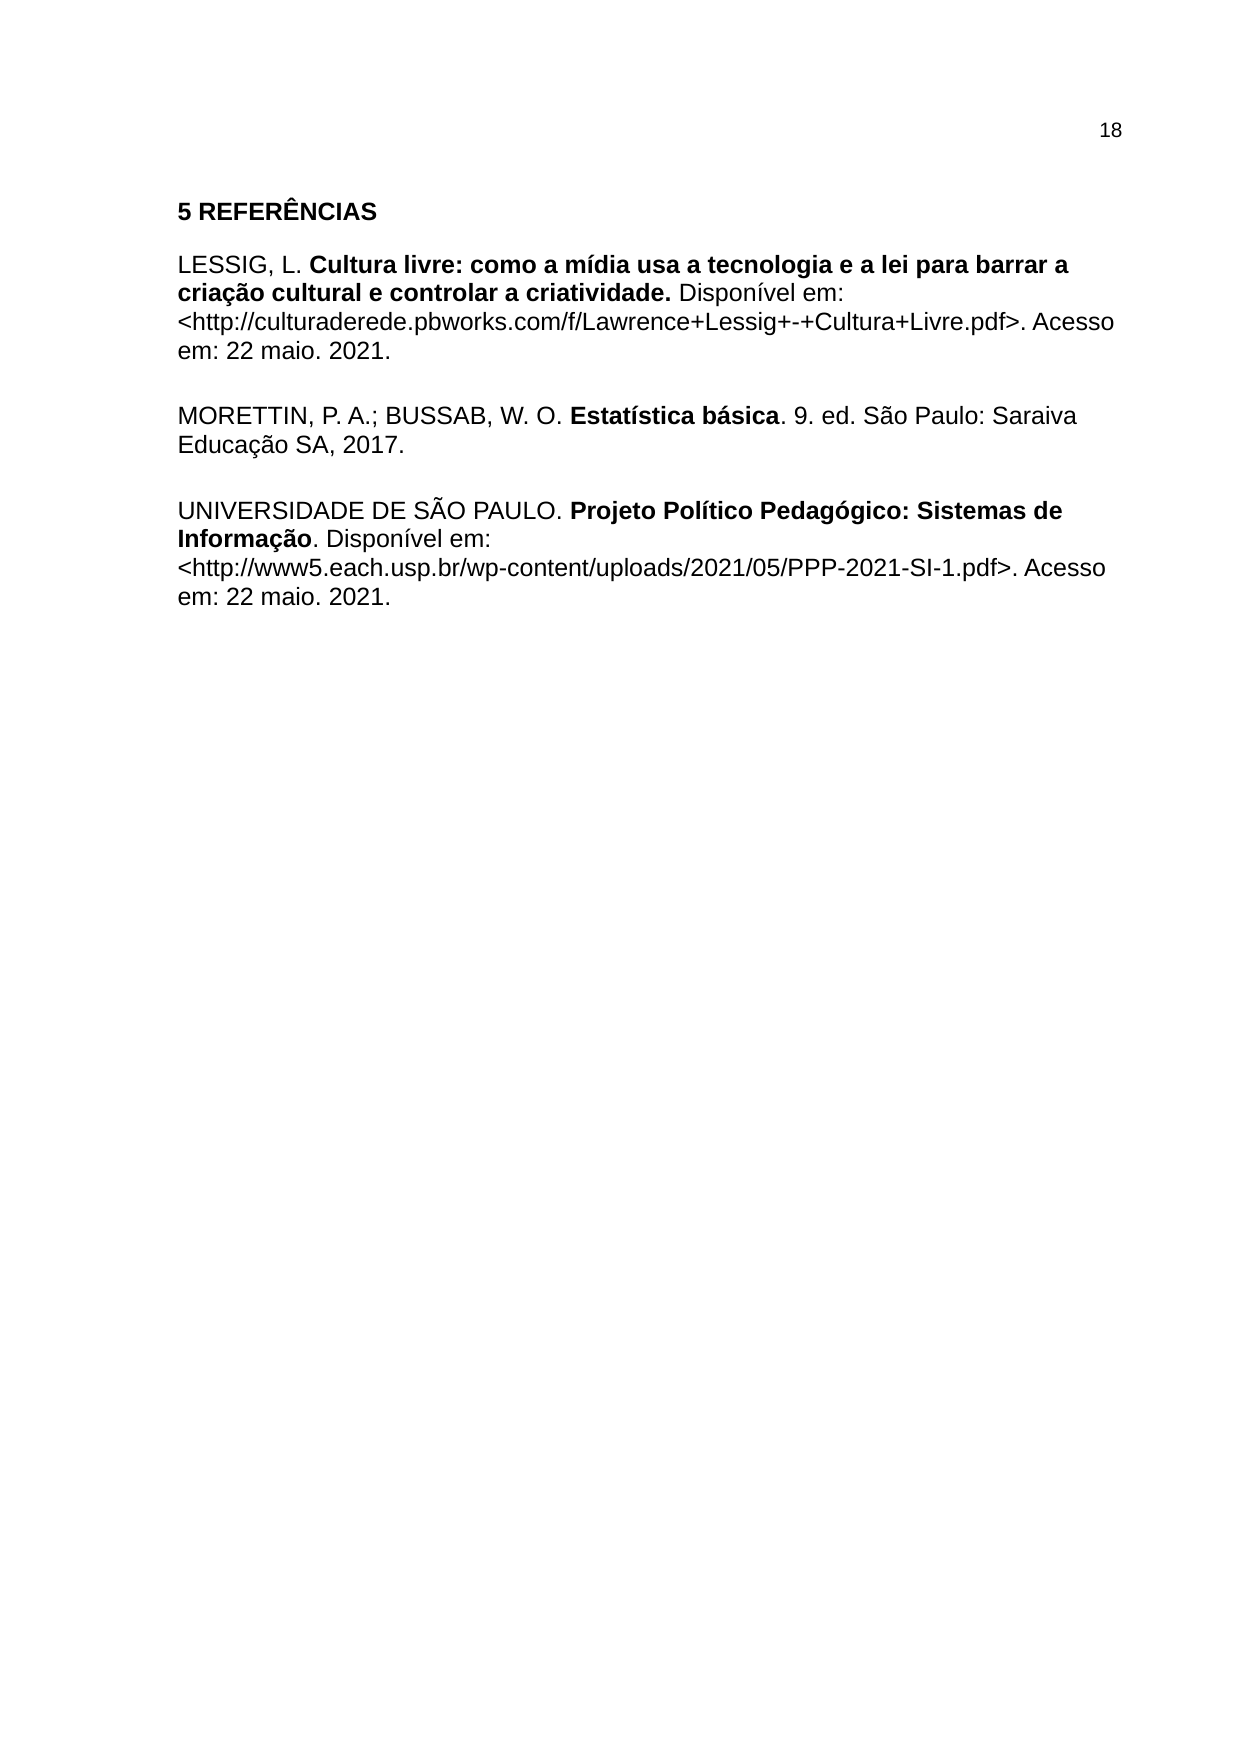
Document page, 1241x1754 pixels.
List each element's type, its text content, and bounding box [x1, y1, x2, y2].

text MORETTIN, P. A.; BUSSAB, W. O. Estatística básica. 9. ed. São Paulo: Saraiva Educação SA, 2017. [177, 401, 1122, 459]
text LESSIG, L. Cultura livre: como a mídia usa a tecnologia e a lei para barrar a criação cultural e controlar a criatividade. Disponível em: <http://culturaderede.pbworks.com/f/Lawrence+Lessig+-+Cultura+Livre.pdf>. Acesso em: 22 maio. 2021. [177, 249, 1122, 364]
text UNIVERSIDADE DE SÃO PAULO. Projeto Político Pedagógico: Sistemas de Informação. Disponível em: <http://www5.each.usp.br/wp-content/uploads/2021/05/PPP-2021-SI-1.pdf>. Acesso em: 22 maio. 2021. [177, 496, 1122, 611]
subtitle Referências [177, 197, 1122, 225]
